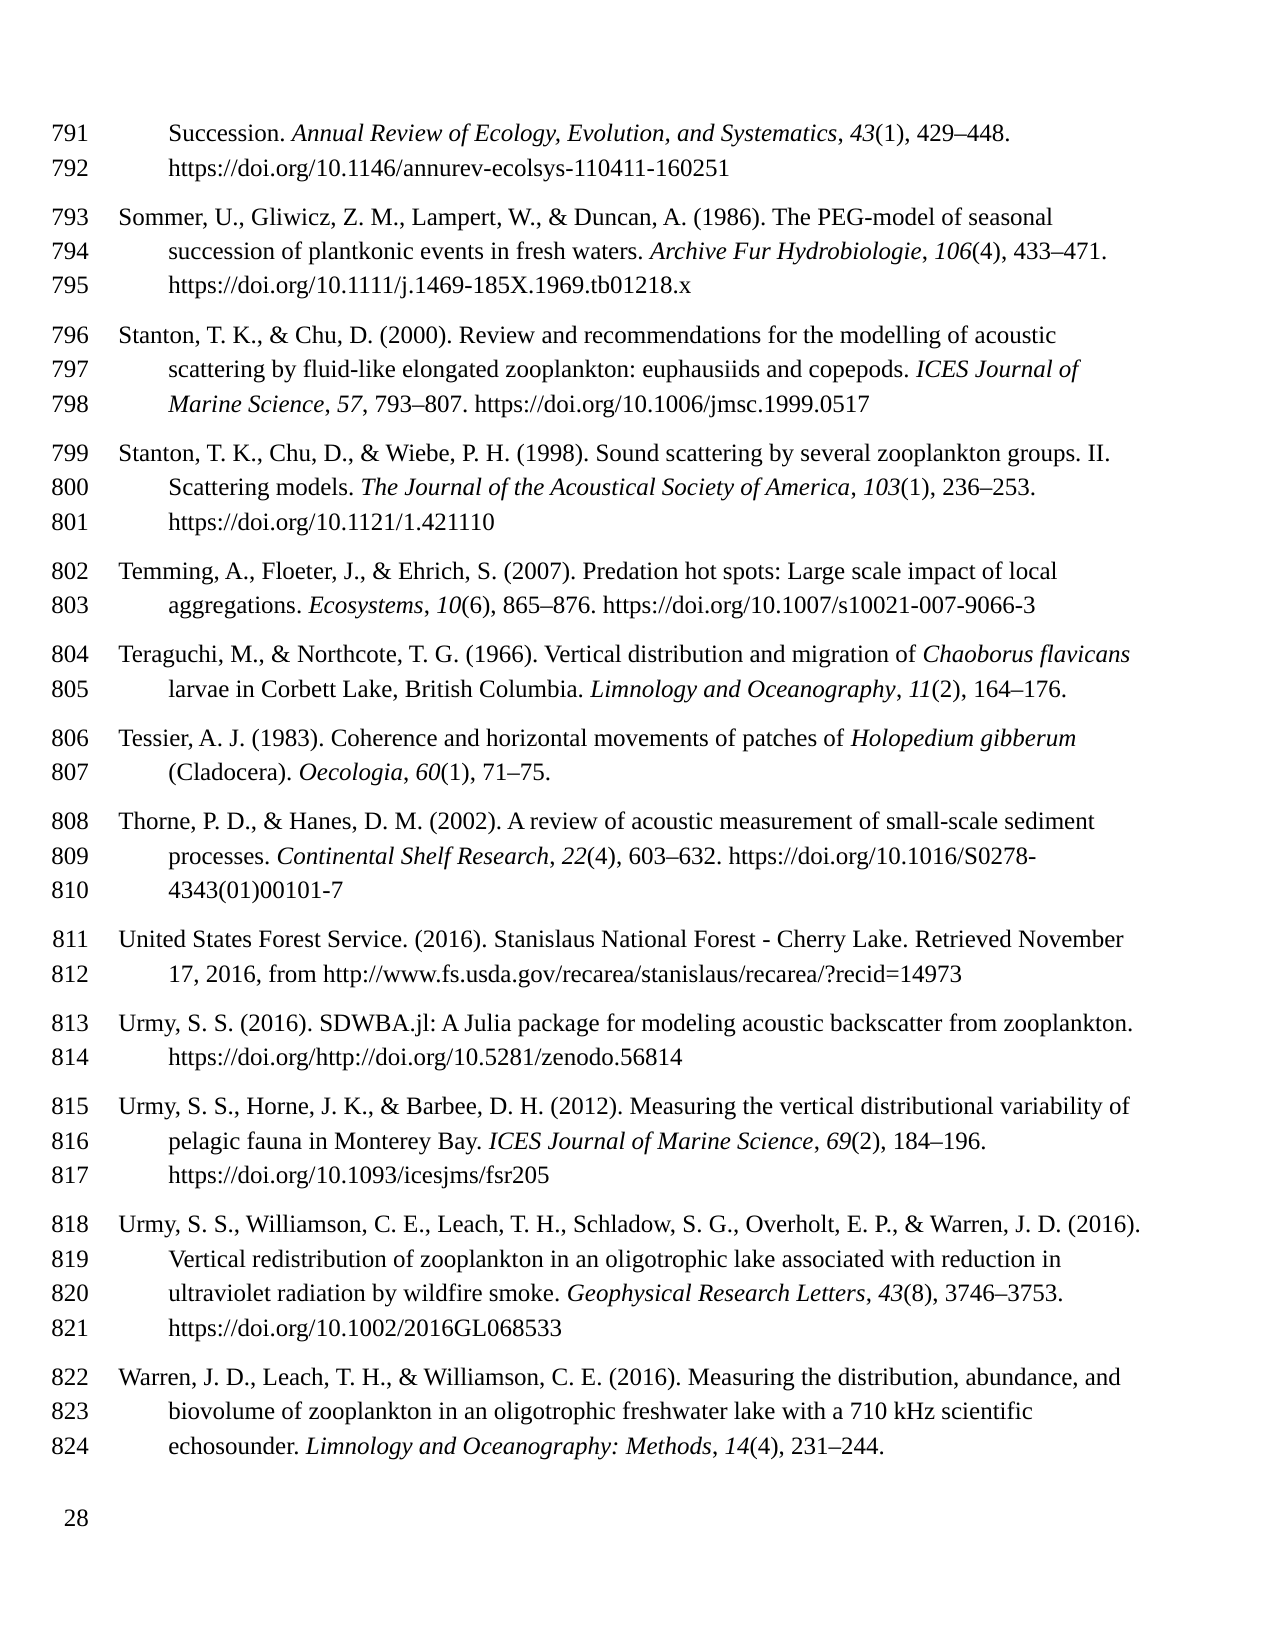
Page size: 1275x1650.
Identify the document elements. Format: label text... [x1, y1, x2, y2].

text Urmy, S. S., Williamson, C. E., Leach, T. H., Schladow, S. G., Overholt, E. P., & Warren, J. D. (2016). Vertical redistribution of zooplankton in an oligotrophic lake associated with reduction in ultraviolet radiation by wildfire smoke. Geophysical Research Letters, 43(8), 3746–3753. https://doi.org/10.1002/2016GL068533 [118, 1209, 1157, 1342]
text Temming, A., Floeter, J., & Ehrich, S. (2007). Predation hot spots: Large scale impact of local aggregations. Ecosystems, 10(6), 865–876. https://doi.org/10.1007/s10021-007-9066-3 [118, 556, 1157, 619]
text Stanton, T. K., & Chu, D. (2000). Review and recommendations for the modelling of acoustic scattering by fluid-like elongated zooplankton: euphausiids and copepods. ICES Journal of Marine Science, 57, 793–807. https://doi.org/10.1006/jmsc.1999.0517 [118, 320, 1157, 417]
text Urmy, S. S., Horne, J. K., & Barbee, D. H. (2012). Measuring the vertical distributional variability of pelagic fauna in Monterey Bay. ICES Journal of Marine Science, 69(2), 184–196. https://doi.org/10.1093/icesjms/fsr205 [118, 1091, 1157, 1189]
text Teraguchi, M., & Northcote, T. G. (1966). Vertical distribution and migration of Chaoborus flavicans larvae in Corbett Lake, British Columbia. Limnology and Oceanography, 11(2), 164–176. [118, 639, 1157, 702]
text Succession. Annual Review of Ecology, Evolution, and Systematics, 43(1), 429–448. https://doi.org/10.1146/annurev-ecolsys-110411-160251 [118, 118, 1157, 181]
text Tessier, A. J. (1983). Coherence and horizontal movements of patches of Holopedium gibberum (Cladocera). Oecologia, 60(1), 71–75. [118, 723, 1157, 786]
text Sommer, U., Gliwicz, Z. M., Lampert, W., & Duncan, A. (1986). The PEG-model of seasonal succession of plantkonic events in fresh waters. Archive Fur Hydrobiologie, 106(4), 433–471. https://doi.org/10.1111/j.1469-185X.1969.tb01218.x [118, 202, 1157, 299]
text United States Forest Service. (2016). Stanislaus National Forest - Cherry Lake. Retrieved November 17, 2016, from http://www.fs.usda.gov/recarea/stanislaus/recarea/?recid=14973 [118, 924, 1157, 988]
text Urmy, S. S. (2016). SDWBA.jl: A Julia package for modeling acoustic backscatter from zooplankton. https://doi.org/http://doi.org/10.5281/zenodo.56814 [118, 1008, 1157, 1071]
text Warren, J. D., Leach, T. H., & Williamson, C. E. (2016). Measuring the distribution, abundance, and biovolume of zooplankton in an oligotrophic freshwater lake with a 710 kHz scientific echosounder. Limnology and Oceanography: Methods, 14(4), 231–244. [118, 1362, 1157, 1460]
text Thorne, P. D., & Hanes, D. M. (2002). A review of acoustic measurement of small-scale sediment processes. Continental Shelf Research, 22(4), 603–632. https://doi.org/10.1016/S0278-4343(01)00101-7 [118, 806, 1157, 904]
text Stanton, T. K., Chu, D., & Wiebe, P. H. (1998). Sound scattering by several zooplankton groups. II. Scattering models. The Journal of the Acoustical Society of America, 103(1), 236–253. https://doi.org/10.1121/1.421110 [118, 438, 1157, 535]
